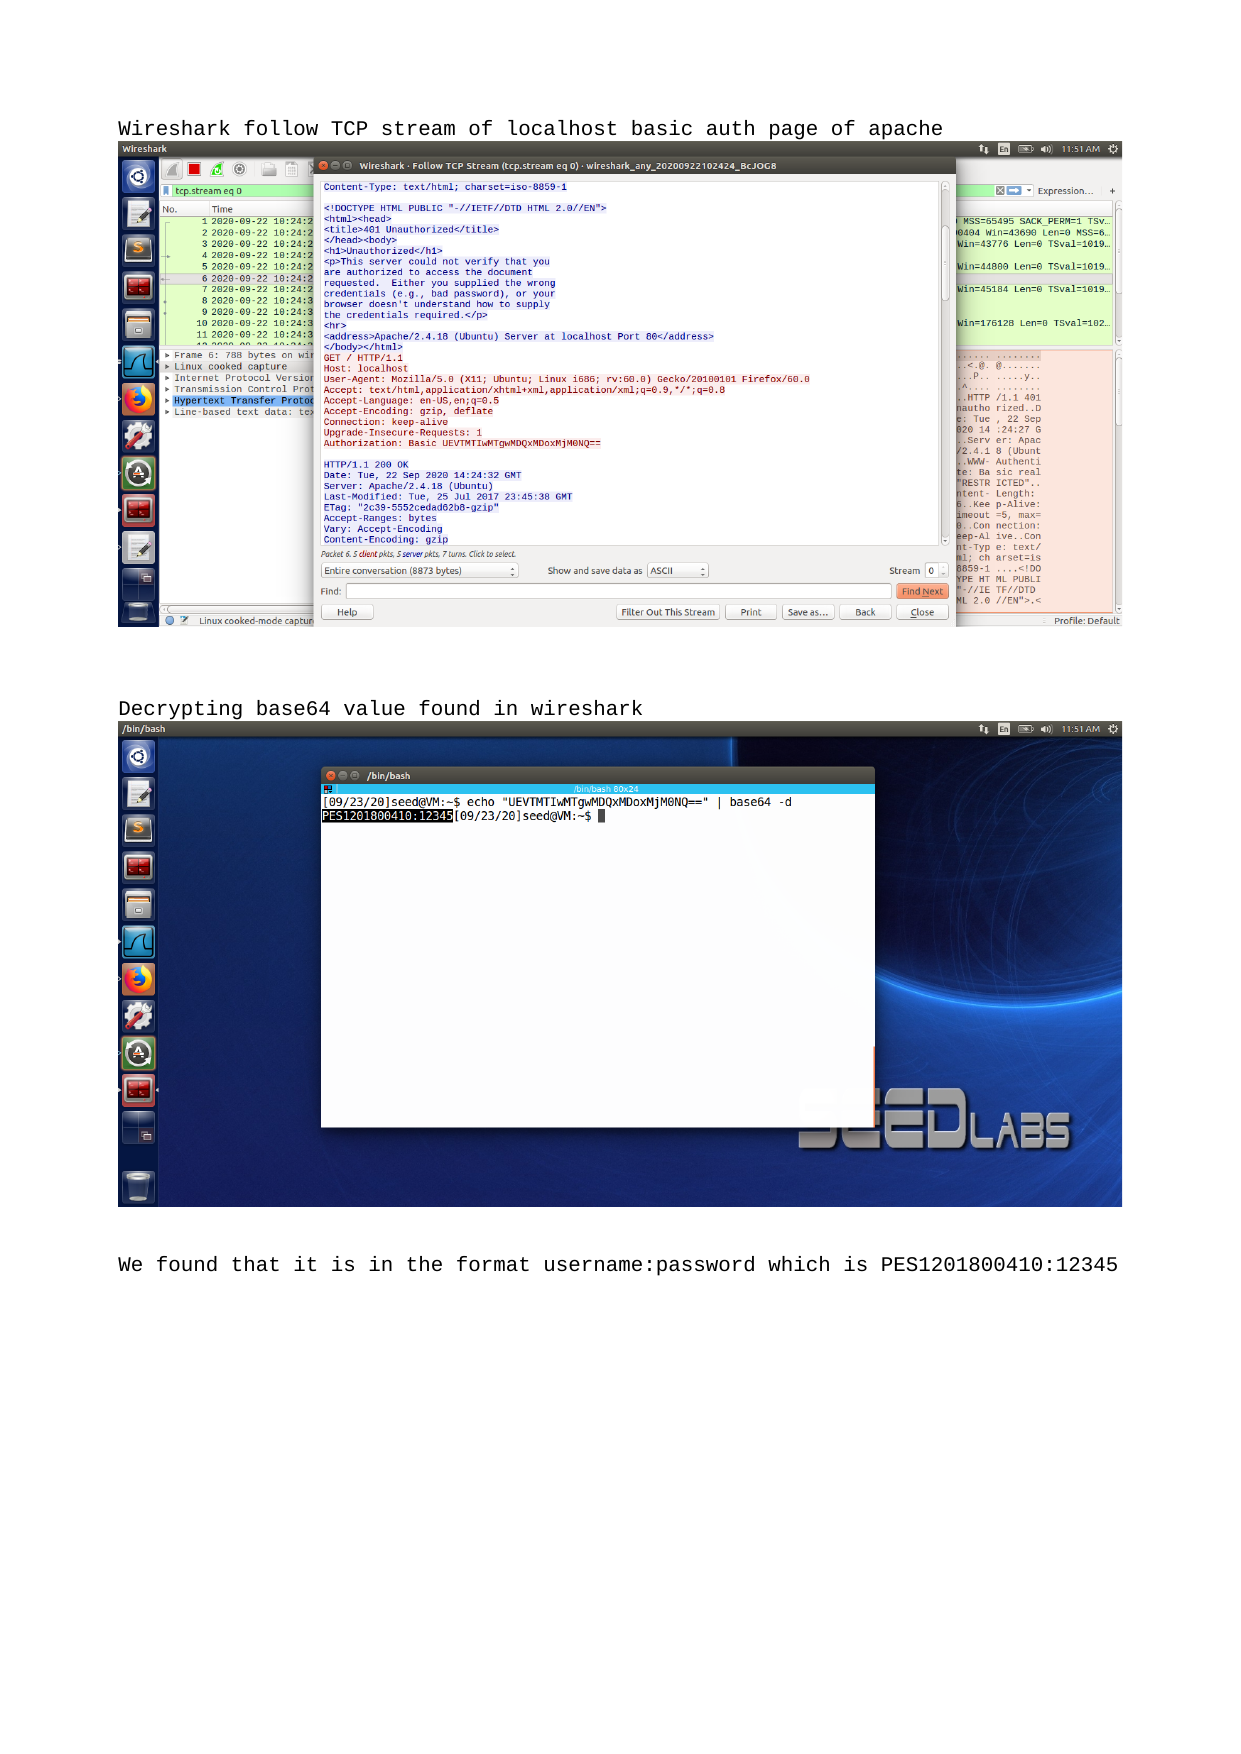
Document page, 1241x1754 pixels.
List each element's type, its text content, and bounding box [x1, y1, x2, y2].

picture [118, 721, 1123, 1207]
picture [118, 141, 1123, 627]
text Wireshark follow TCP stream of localhost basic auth page of apache [118, 118, 1122, 141]
text Decrypting base64 value found in wireshark [118, 698, 1122, 721]
text We found that it is in the format username:password which is PES1201800410:12345 [118, 1254, 1122, 1277]
